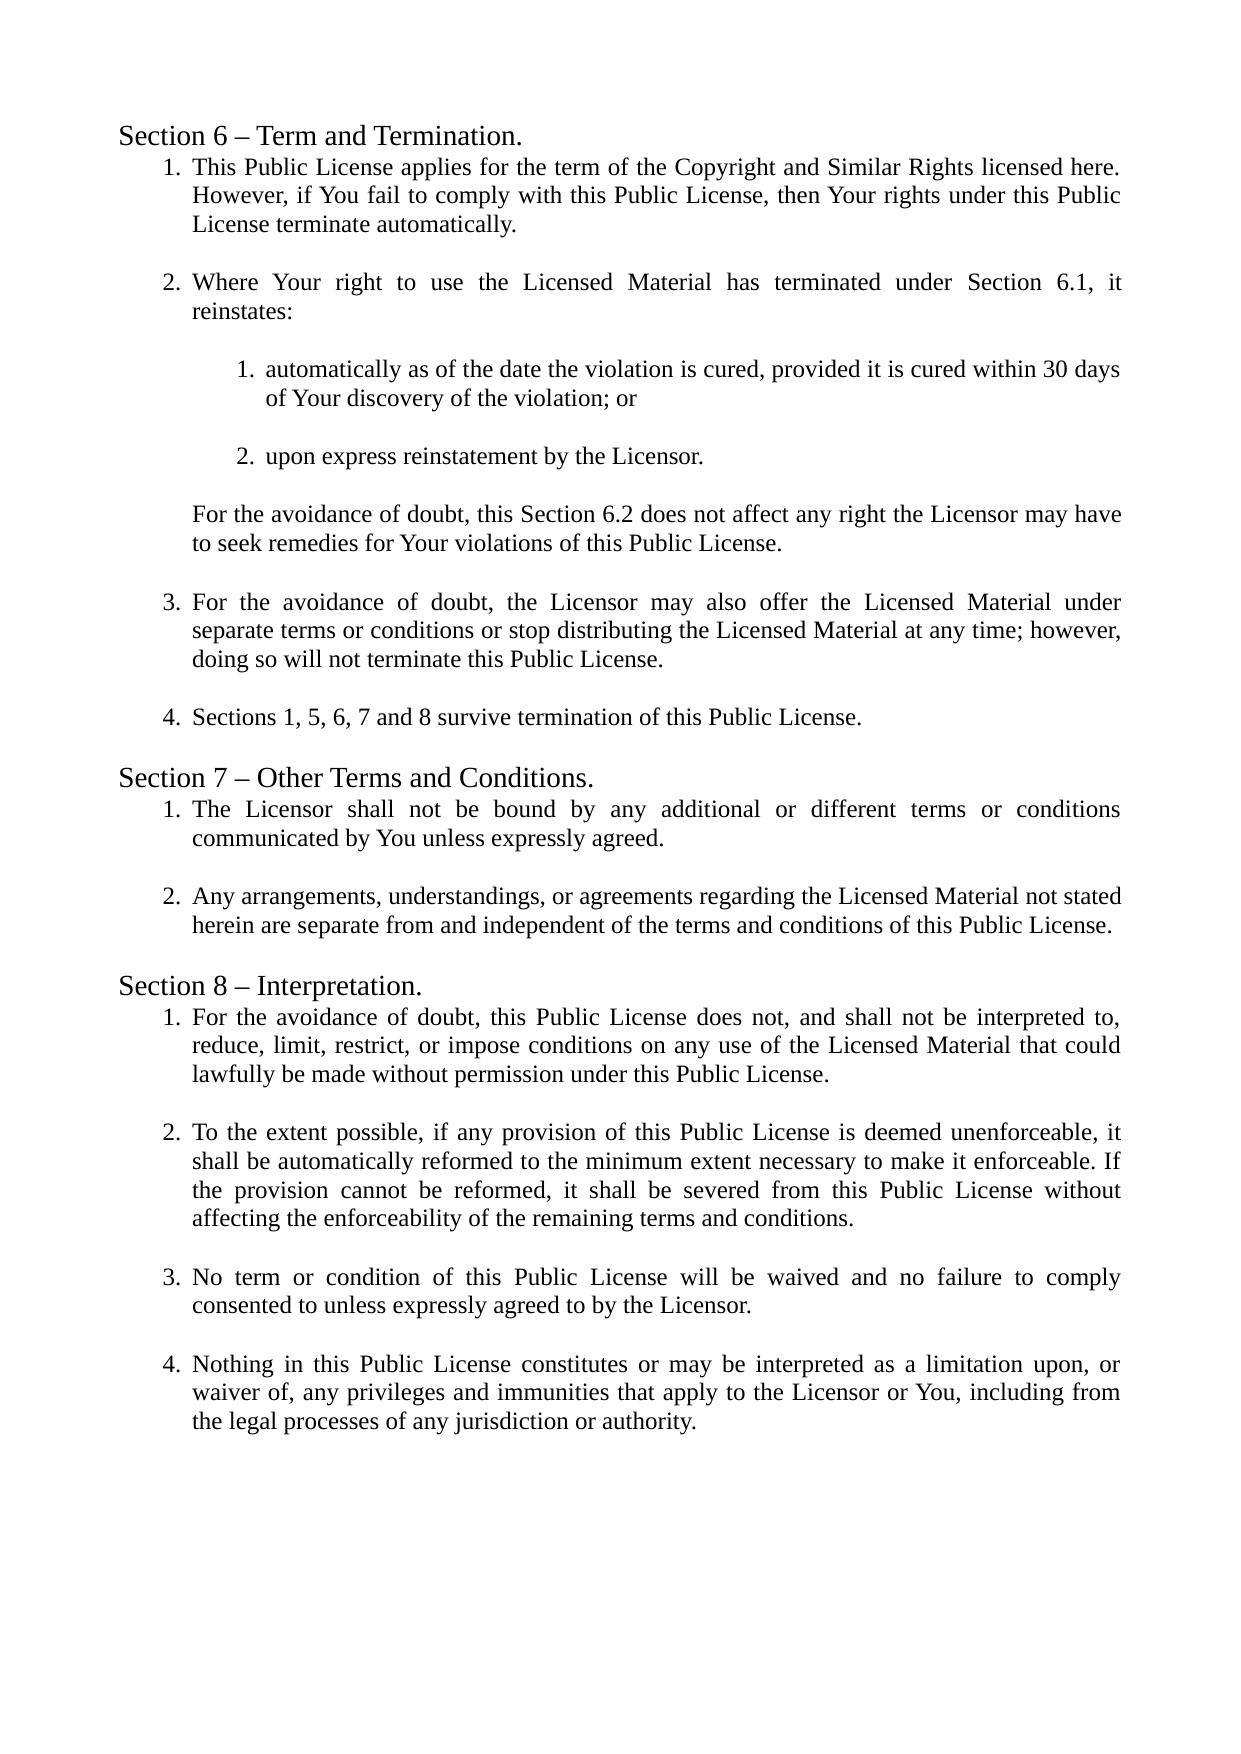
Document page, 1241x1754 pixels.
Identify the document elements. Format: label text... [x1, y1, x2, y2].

list upon express reinstatement by the Licensor. [236, 441, 1122, 470]
subtitle Section 8 – Interpretation. [118, 968, 1122, 1002]
list No term or condition of this Public License will be waived and no failure to comply consented to unless expressly agreed to by the Licensor. [162, 1262, 1122, 1319]
list For the avoidance of doubt, this Section 6.2 does not affect any right the Licensor may have to seek remedies for Your violations of this Public License. [162, 499, 1122, 557]
subtitle Section 7 – Other Terms and Conditions. [118, 761, 1122, 794]
list Where Your right to use the Licensed Material has terminated under Section 6.1, it reinstates: [162, 267, 1122, 325]
list For the avoidance of doubt, the Licensor may also offer the Licensed Material under separate terms or conditions or stop distributing the Licensed Material at any time; however, doing so will not terminate this Public License. [162, 587, 1122, 673]
list For the avoidance of doubt, this Public License does not, and shall not be interpreted to, reduce, limit, restrict, or impose conditions on any use of the Licensed Material that could lawfully be made without permission under this Public License. [162, 1002, 1122, 1088]
list Any arrangements, understandings, or agreements regarding the Licensed Material not stated herein are separate from and independent of the terms and conditions of this Public License. [162, 881, 1122, 938]
list Nothing in this Public License constitutes or may be interpreted as a limitation upon, or waiver of, any privileges and immunities that apply to the Licensor or You, including from the legal processes of any jurisdiction or authority. [162, 1349, 1122, 1435]
subtitle Section 6 – Term and Termination. [118, 118, 1122, 152]
list To the extent possible, if any provision of this Public License is deemed unenforceable, it shall be automatically reformed to the minimum extent necessary to make it enforceable. If the provision cannot be reformed, it shall be severed from this Public License without affecting the enforceability of the remaining terms and conditions. [162, 1117, 1122, 1232]
list Sections 1, 5, 6, 7 and 8 survive termination of this Public License. [162, 702, 1122, 731]
list The Licensor shall not be bound by any additional or different terms or conditions communicated by You unless expressly agreed. [162, 794, 1122, 852]
list automatically as of the date the violation is cured, provided it is cured within 30 days of Your discovery of the violation; or [236, 354, 1122, 412]
list This Public License applies for the term of the Copyright and Similar Rights licensed here. However, if You fail to comply with this Public License, then Your rights under this Public License terminate automatically. [162, 152, 1122, 238]
